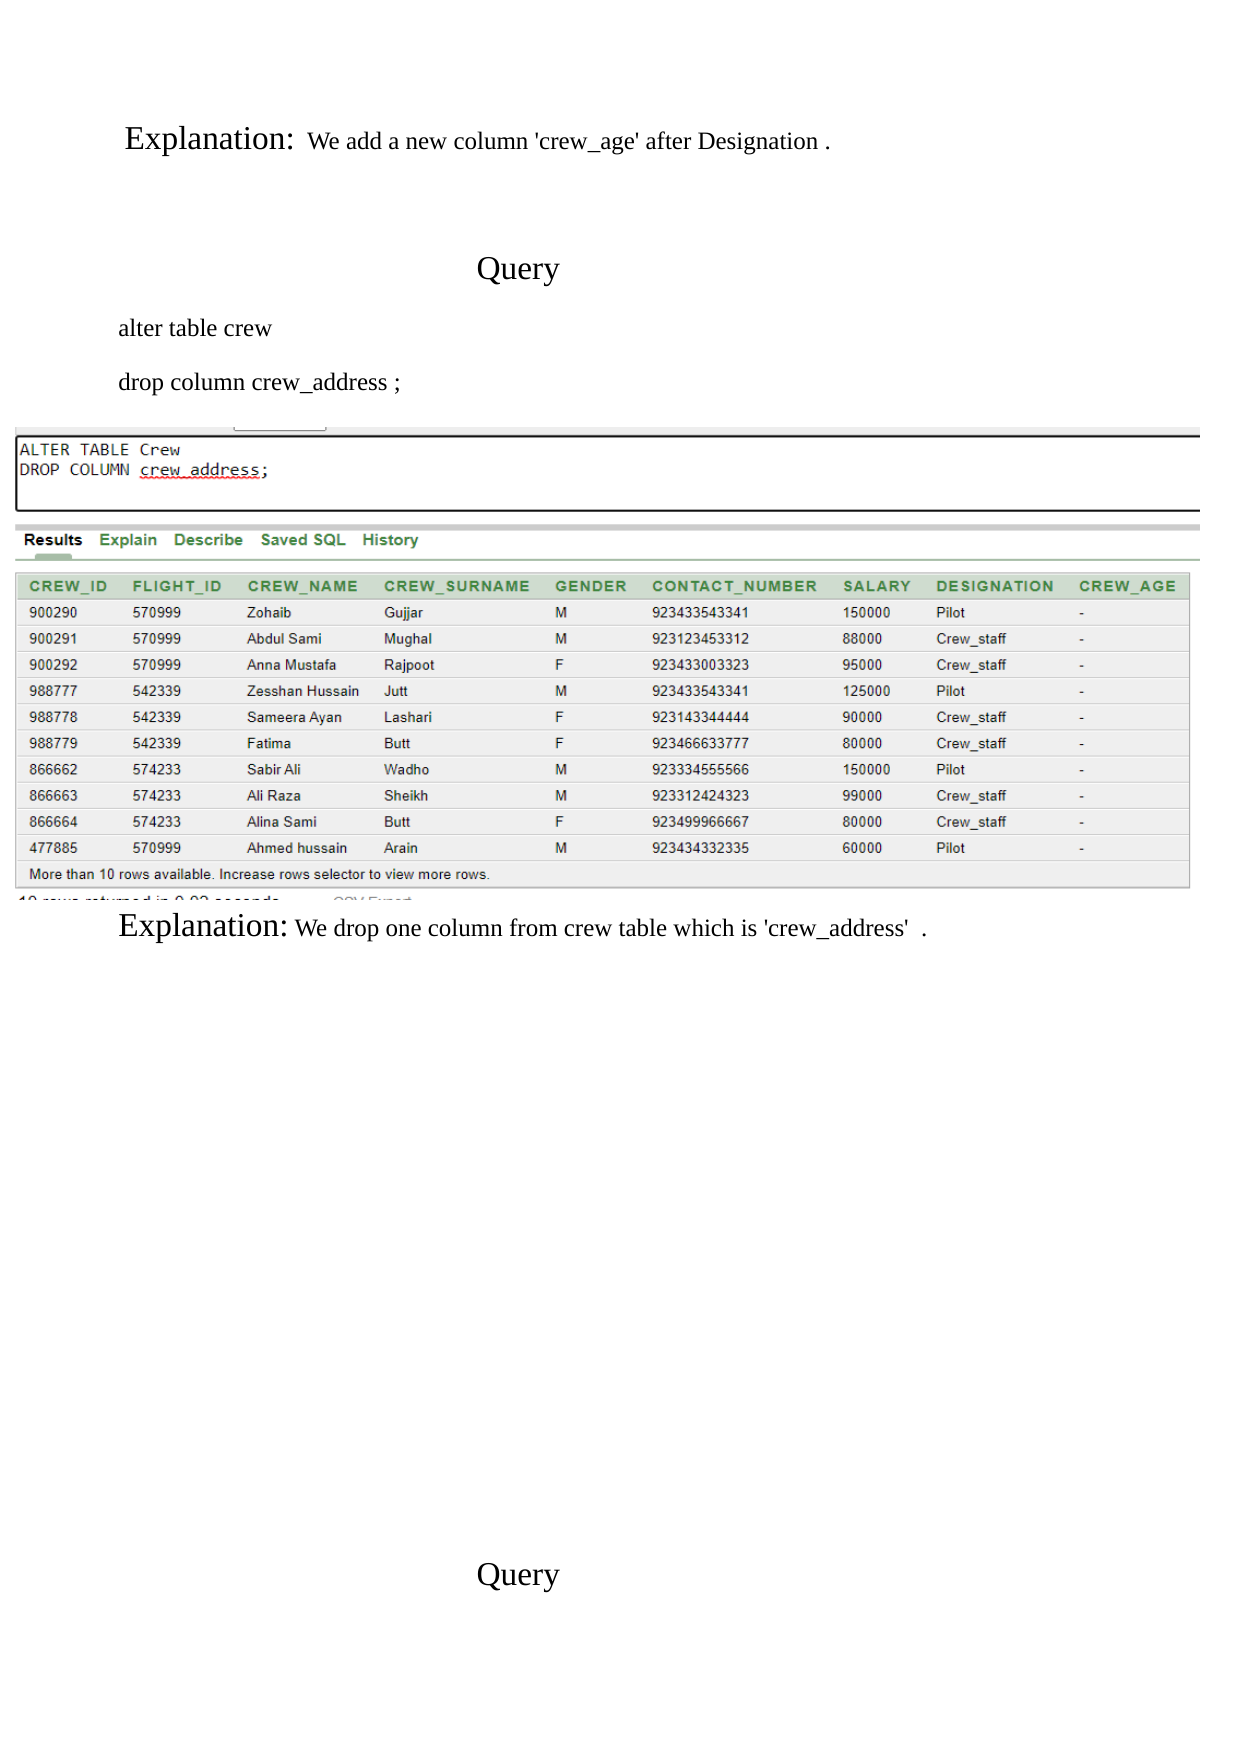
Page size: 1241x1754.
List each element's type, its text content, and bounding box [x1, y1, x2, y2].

text [118, 421, 1122, 427]
text Explanation: We add a new column 'crew_age' after Designation . [118, 118, 1122, 156]
text alter table crew [118, 313, 1122, 342]
text Query [118, 248, 1122, 286]
text drop column crew_address ; [118, 367, 1122, 395]
text Explanation: We drop one column from crew table which is 'crew_address' . [118, 900, 1122, 943]
text Query [118, 1554, 1122, 1592]
